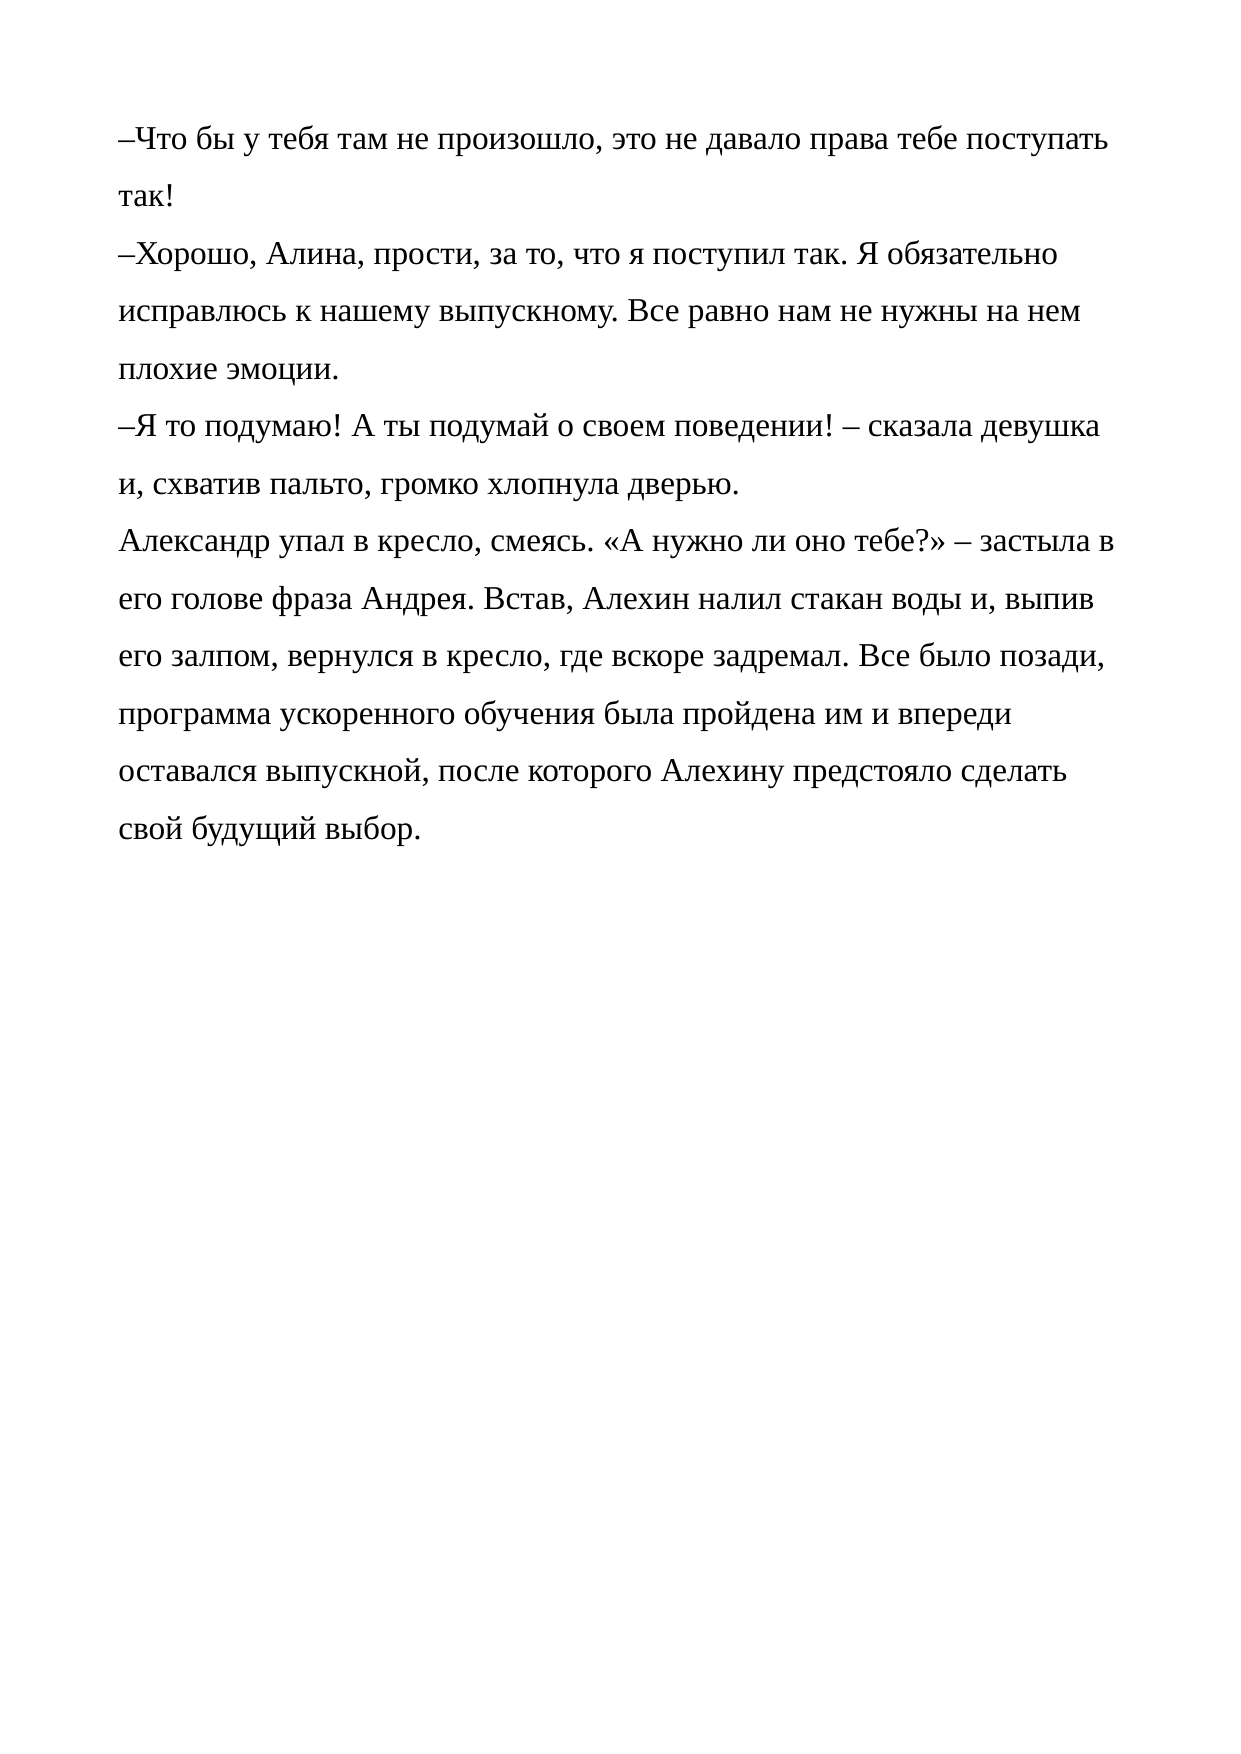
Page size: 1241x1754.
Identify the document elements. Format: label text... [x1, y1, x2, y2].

text –Что бы у тебя там не произошло, это не давало права тебе поступать так! [118, 118, 1122, 214]
text Александр упал в кресло, смеясь. «А нужно ли оно тебе?» – застыла в его голове фраза Андрея. Встав, Алехин налил стакан воды и, выпив его залпом, вернулся в кресло, где вскоре задремал. Все было позади, программа ускоренного обучения была пройдена им и впереди оставался выпускной, после которого Алехину предстояло сделать свой будущий выбор. [118, 521, 1122, 846]
text –Хорошо, Алина, прости, за то, что я поступил так. Я обязательно исправлюсь к нашему выпускному. Все равно нам не нужны на нем плохие эмоции. [118, 233, 1122, 386]
text –Я то подумаю! А ты подумай о своем поведении! – сказала девушка и, схватив пальто, громко хлопнула дверью. [118, 406, 1122, 501]
